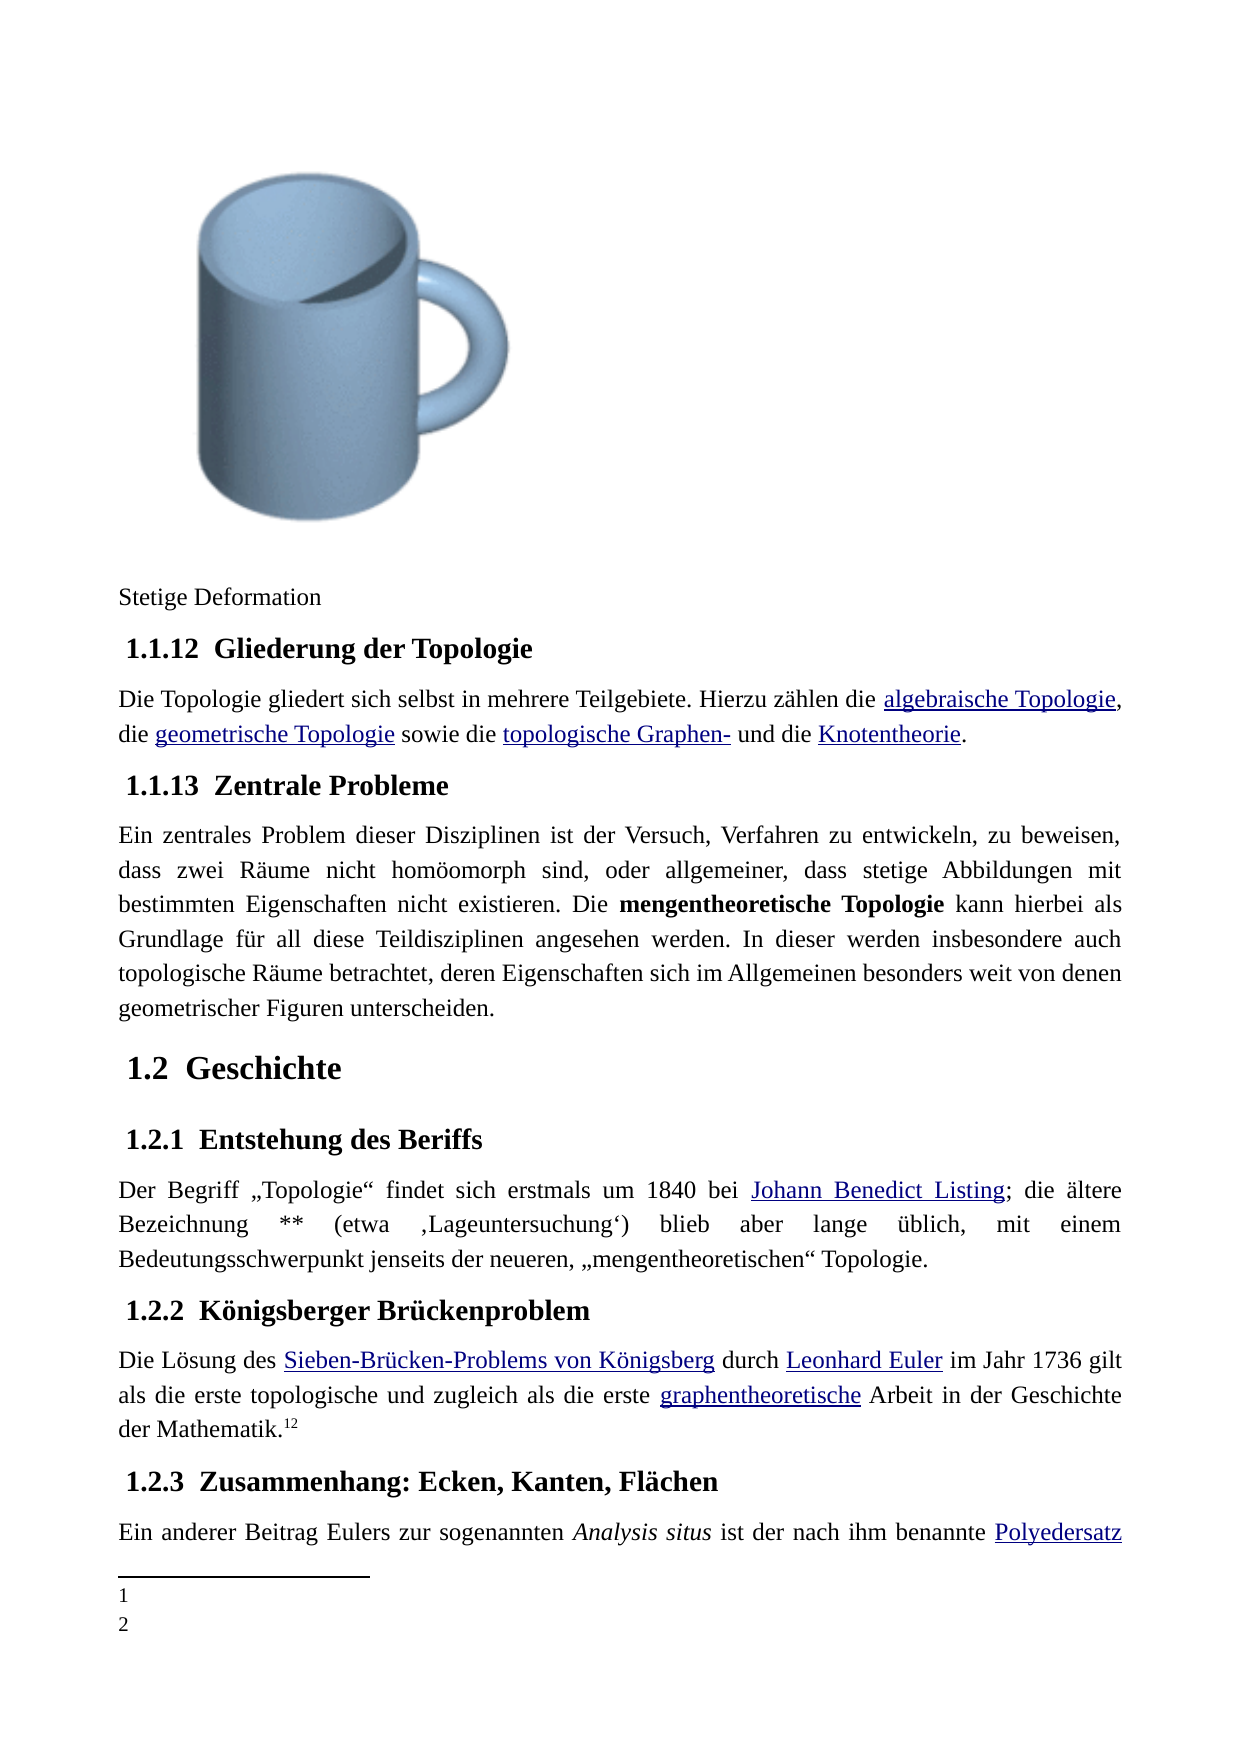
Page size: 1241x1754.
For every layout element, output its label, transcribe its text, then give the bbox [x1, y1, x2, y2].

text Ein anderer Beitrag Eulers zur sogenannten Analysis situs ist der nach ihm benannte Polyedersatz [118, 1517, 1122, 1545]
subtitle Geschichte [118, 1048, 1122, 1087]
subtitle Königsberger Brückenproblem [118, 1293, 1122, 1326]
text Die Topologie gliedert sich selbst in mehrere Teilgebiete. Hierzu zählen die algebraische Topologie, die geometrische Topologie sowie die topologische Graphen- und die Knotentheorie. [118, 684, 1122, 747]
subtitle Gliederung der Topologie [118, 631, 1122, 665]
subtitle Zusammenhang: Ecken, Kanten, Flächen [118, 1464, 1122, 1497]
text Die Lösung des Sieben-Brücken-Problems von Königsberg durch Leonhard Euler im Jahr 1736 gilt als die erste topologische und zugleich als die erste graphentheoretische Arbeit in der Geschichte der Mathematik. [118, 1346, 1122, 1443]
picture [118, 118, 577, 577]
text Der Begriff „Topologie“ findet sich erstmals um 1840 bei Johann Benedict Listing; die ältere Bezeichnung ** (etwa ‚Lageuntersuchung‘) blieb aber lange üblich, mit einem Bedeutungsschwerpunkt jenseits der neueren, „mengentheoretischen“ Topologie. [118, 1175, 1122, 1272]
subtitle Zentrale Probleme [118, 768, 1122, 801]
text Ein zentrales Problem dieser Disziplinen ist der Versuch, Verfahren zu entwickeln, zu beweisen, dass zwei Räume nicht homöomorph sind, oder allgemeiner, dass stetige Abbildungen mit bestimmten Eigenschaften nicht existieren. Die mengentheoretische Topologie kann hierbei als Grundlage für all diese Teildisziplinen angesehen werden. In dieser werden insbesondere auch topologische Räume betrachtet, deren Eigenschaften sich im Allgemeinen besonders weit von denen geometrischer Figuren unterscheiden. [118, 821, 1122, 1022]
text Stetige Deformation [118, 582, 1122, 611]
subtitle Entstehung des Beriffs [118, 1122, 1122, 1156]
